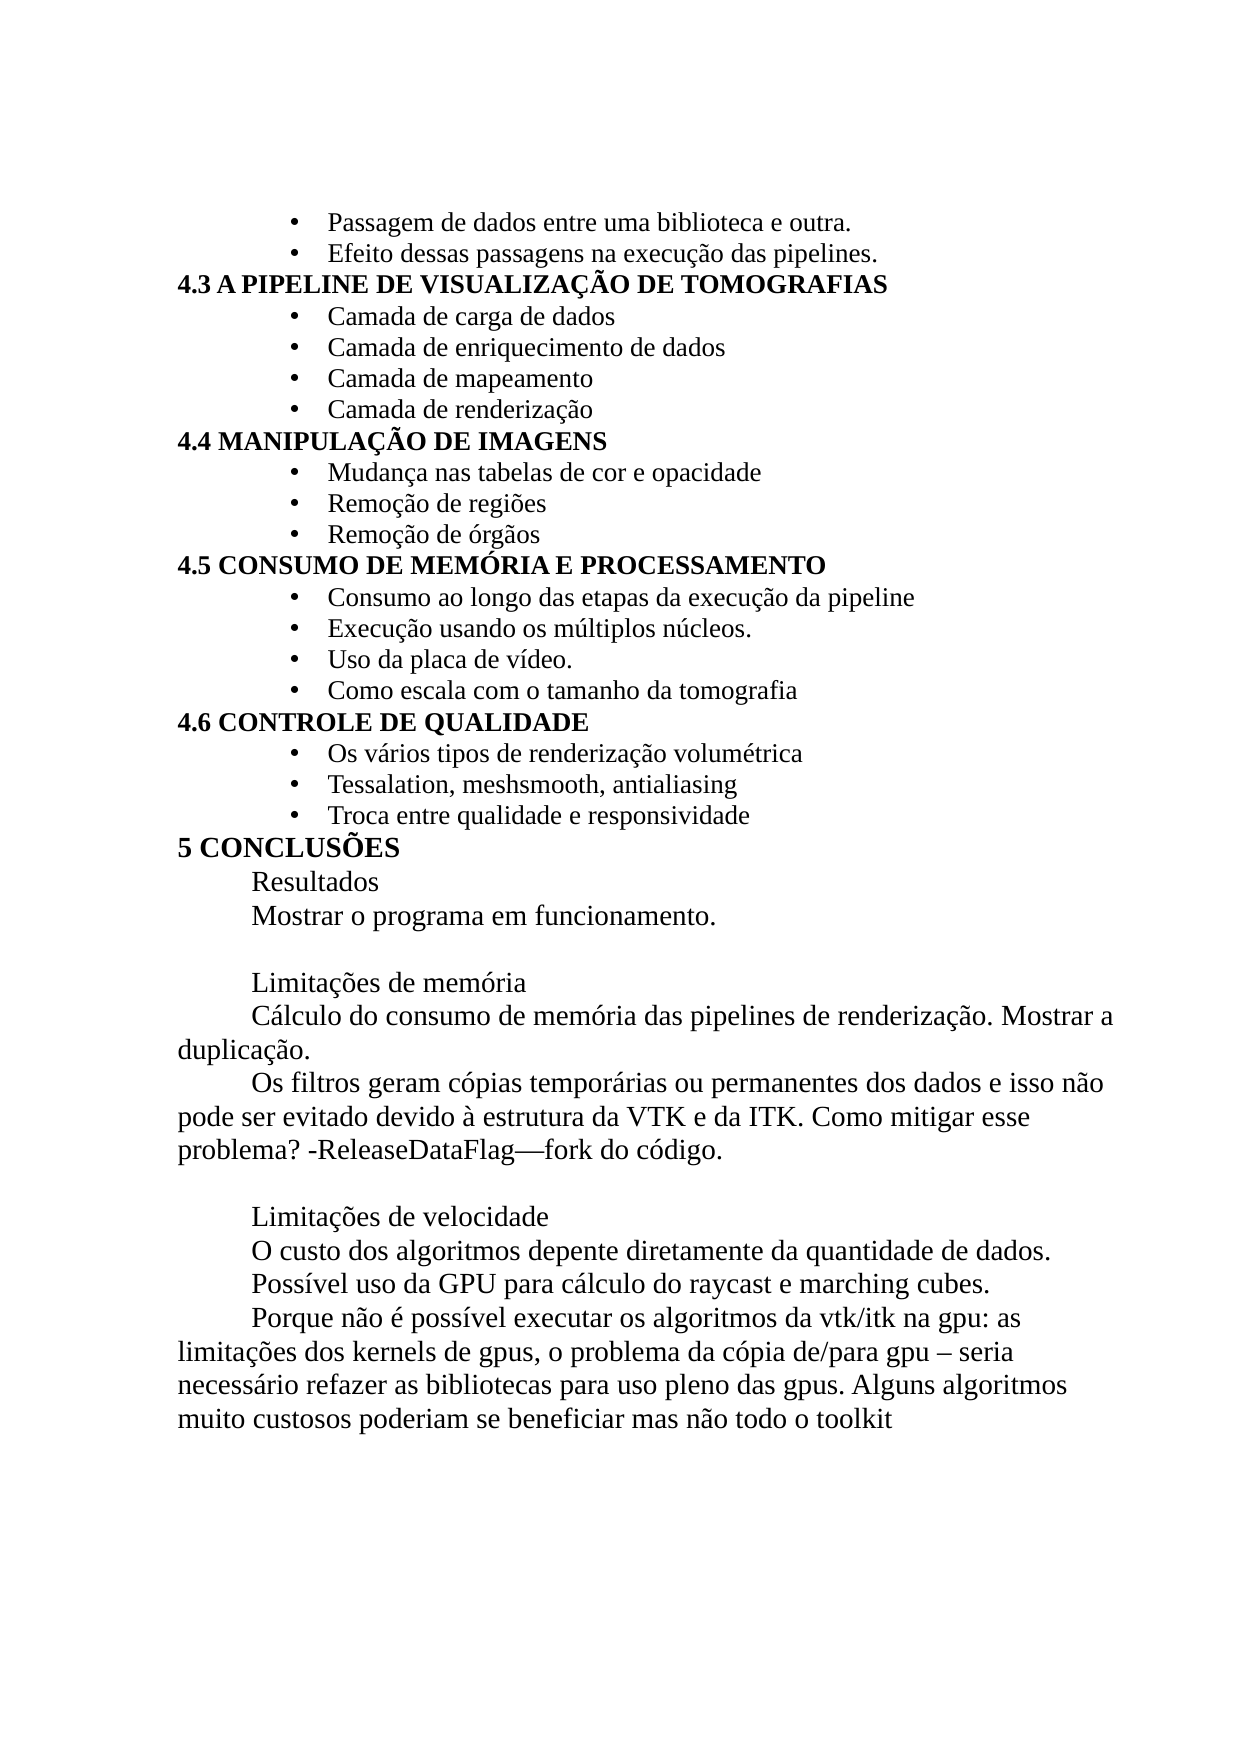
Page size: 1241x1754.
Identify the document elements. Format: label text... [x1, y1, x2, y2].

subtitle 4.5 CONSUMO DE MEMÓRIA E PROCESSAMENTO [177, 549, 1122, 581]
subtitle 5 CONclusões [177, 831, 1122, 864]
list Execução usando os múltiplos núcleos. [290, 612, 1122, 643]
list Como escala com o tamanho da tomografia [290, 674, 1122, 706]
list Mudança nas tabelas de cor e opacidade [290, 456, 1122, 487]
list Camada de mapeamento [290, 362, 1122, 393]
text Resultados [177, 864, 1122, 898]
text Cálculo do consumo de memória das pipelines de renderização. Mostrar a duplicação. [177, 998, 1122, 1065]
list Remoção de órgãos [290, 518, 1122, 549]
text Limitações de memória [177, 965, 1122, 998]
list Consumo ao longo das etapas da execução da pipeline [290, 581, 1122, 612]
list Efeito dessas passagens na execução das pipelines. [290, 237, 1122, 268]
list Camada de enriquecimento de dados [290, 331, 1122, 362]
text Os filtros geram cópias temporárias ou permanentes dos dados e isso não pode ser evitado devido à estrutura da VTK e da ITK. Como mitigar esse problema? -ReleaseDataFlag—fork do código. [177, 1065, 1122, 1166]
subtitle 4.4 MANIPULAÇÃO DE IMAGENS [177, 424, 1122, 456]
list Camada de carga de dados [290, 299, 1122, 331]
list Troca entre qualidade e responsividade [290, 799, 1122, 831]
text Possível uso da GPU para cálculo do raycast e marching cubes. [177, 1267, 1122, 1300]
list Uso da placa de vídeo. [290, 643, 1122, 674]
list Os vários tipos de renderização volumétrica [290, 737, 1122, 768]
list Passagem de dados entre uma biblioteca e outra. [290, 206, 1122, 237]
text Porque não é possível executar os algoritmos da vtk/itk na gpu: as limitações dos kernels de gpus, o problema da cópia de/para gpu – seria necessário refazer as bibliotecas para uso pleno das gpus. Alguns algoritmos muito custosos poderiam se beneficiar mas não todo o toolkit [177, 1300, 1122, 1434]
subtitle 4.3 A PIPELINE DE VISUALIZAÇÃO DE TOMOGRAFIAS [177, 268, 1122, 299]
list Tessalation, meshsmooth, antialiasing [290, 768, 1122, 799]
text O custo dos algoritmos depente diretamente da quantidade de dados. [177, 1233, 1122, 1267]
list Camada de renderização [290, 393, 1122, 424]
text Mostrar o programa em funcionamento. [177, 898, 1122, 931]
list Remoção de regiões [290, 487, 1122, 518]
subtitle 4.6 CONTROLE DE QUALIDADE [177, 706, 1122, 737]
text Limitações de velocidade [177, 1199, 1122, 1233]
